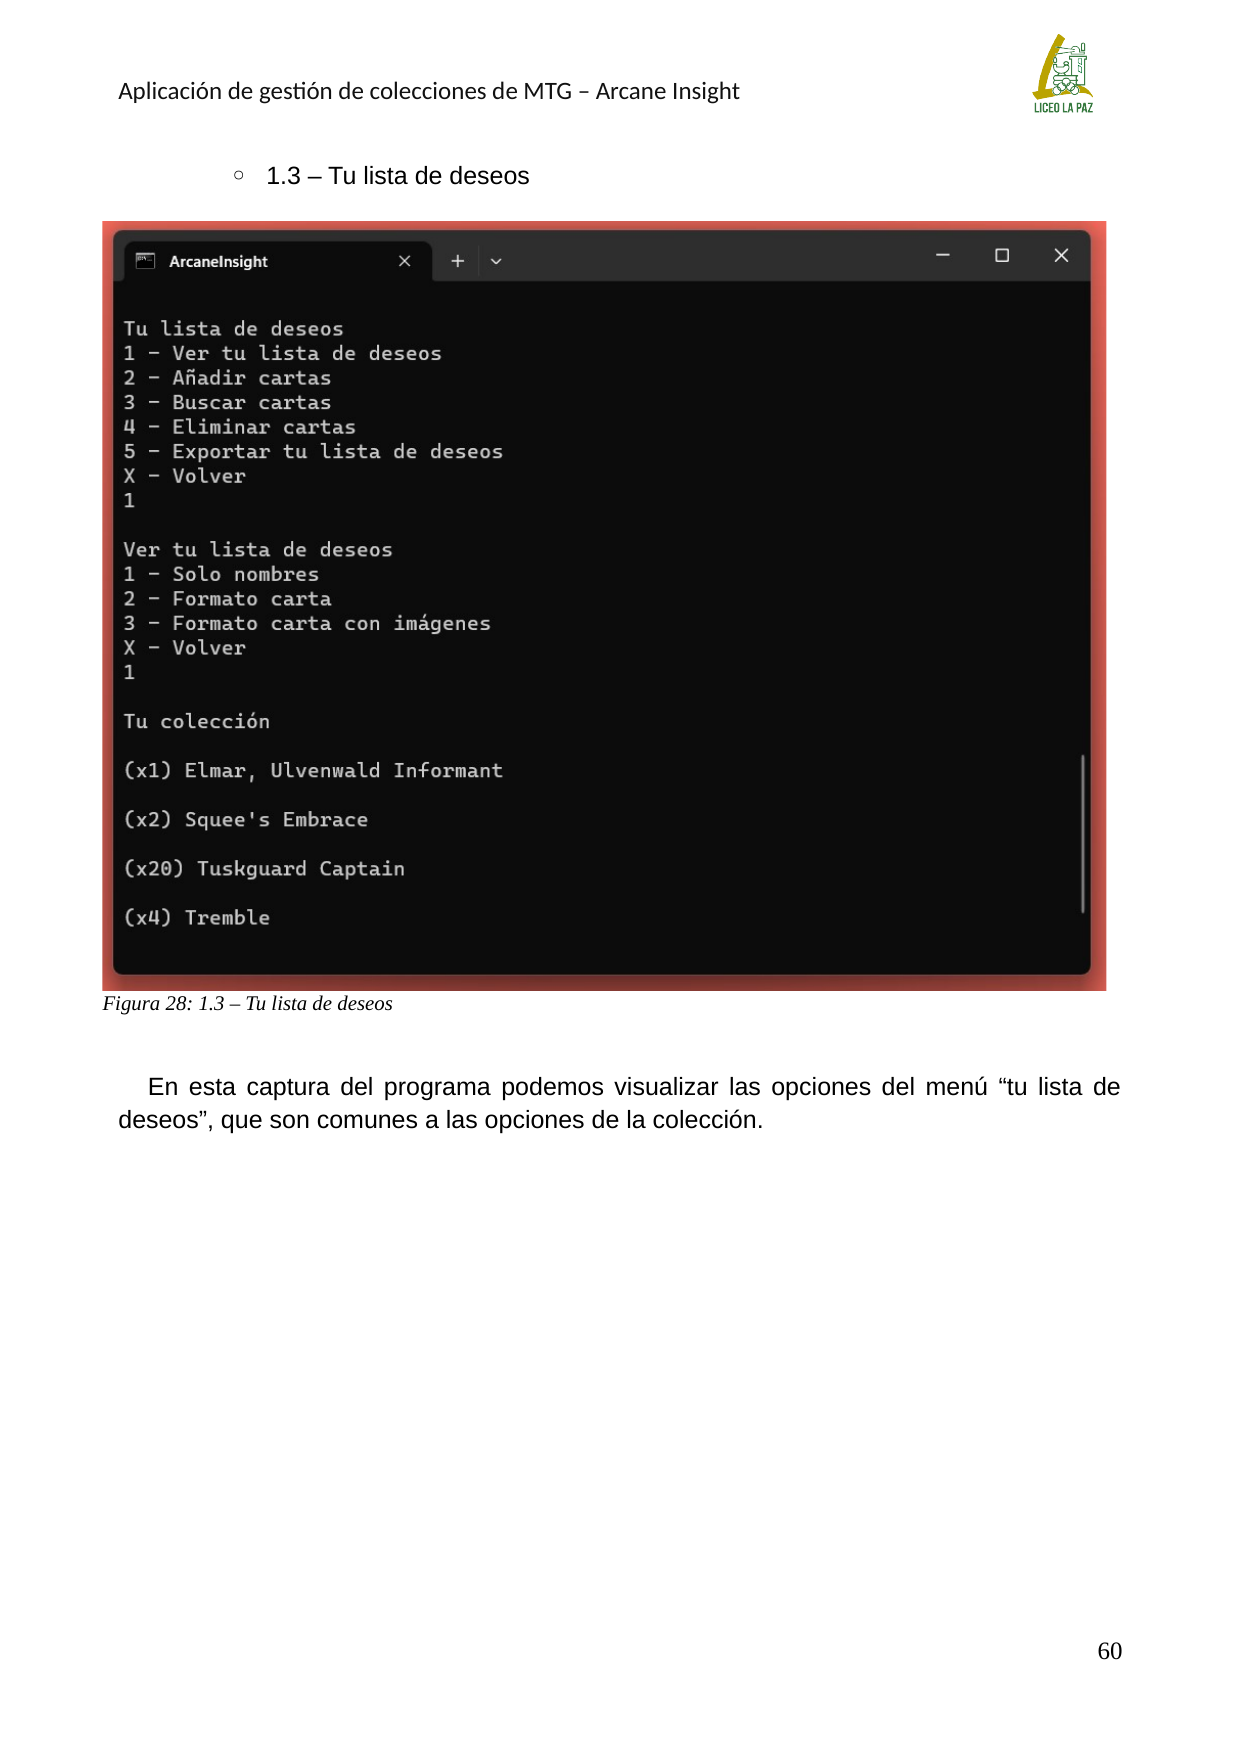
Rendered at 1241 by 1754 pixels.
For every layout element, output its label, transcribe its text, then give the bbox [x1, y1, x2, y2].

text Figura 28: 1.3 – Tu lista de deseos [102, 991, 1106, 1014]
picture [1025, 26, 1100, 121]
picture [102, 221, 1107, 991]
list 1.3 – Tu lista de deseos [228, 161, 1122, 190]
text En esta captura del programa podemos visualizar las opciones del menú “tu lista de deseos”, que son comunes a las opciones de la colección. [118, 1072, 1122, 1134]
